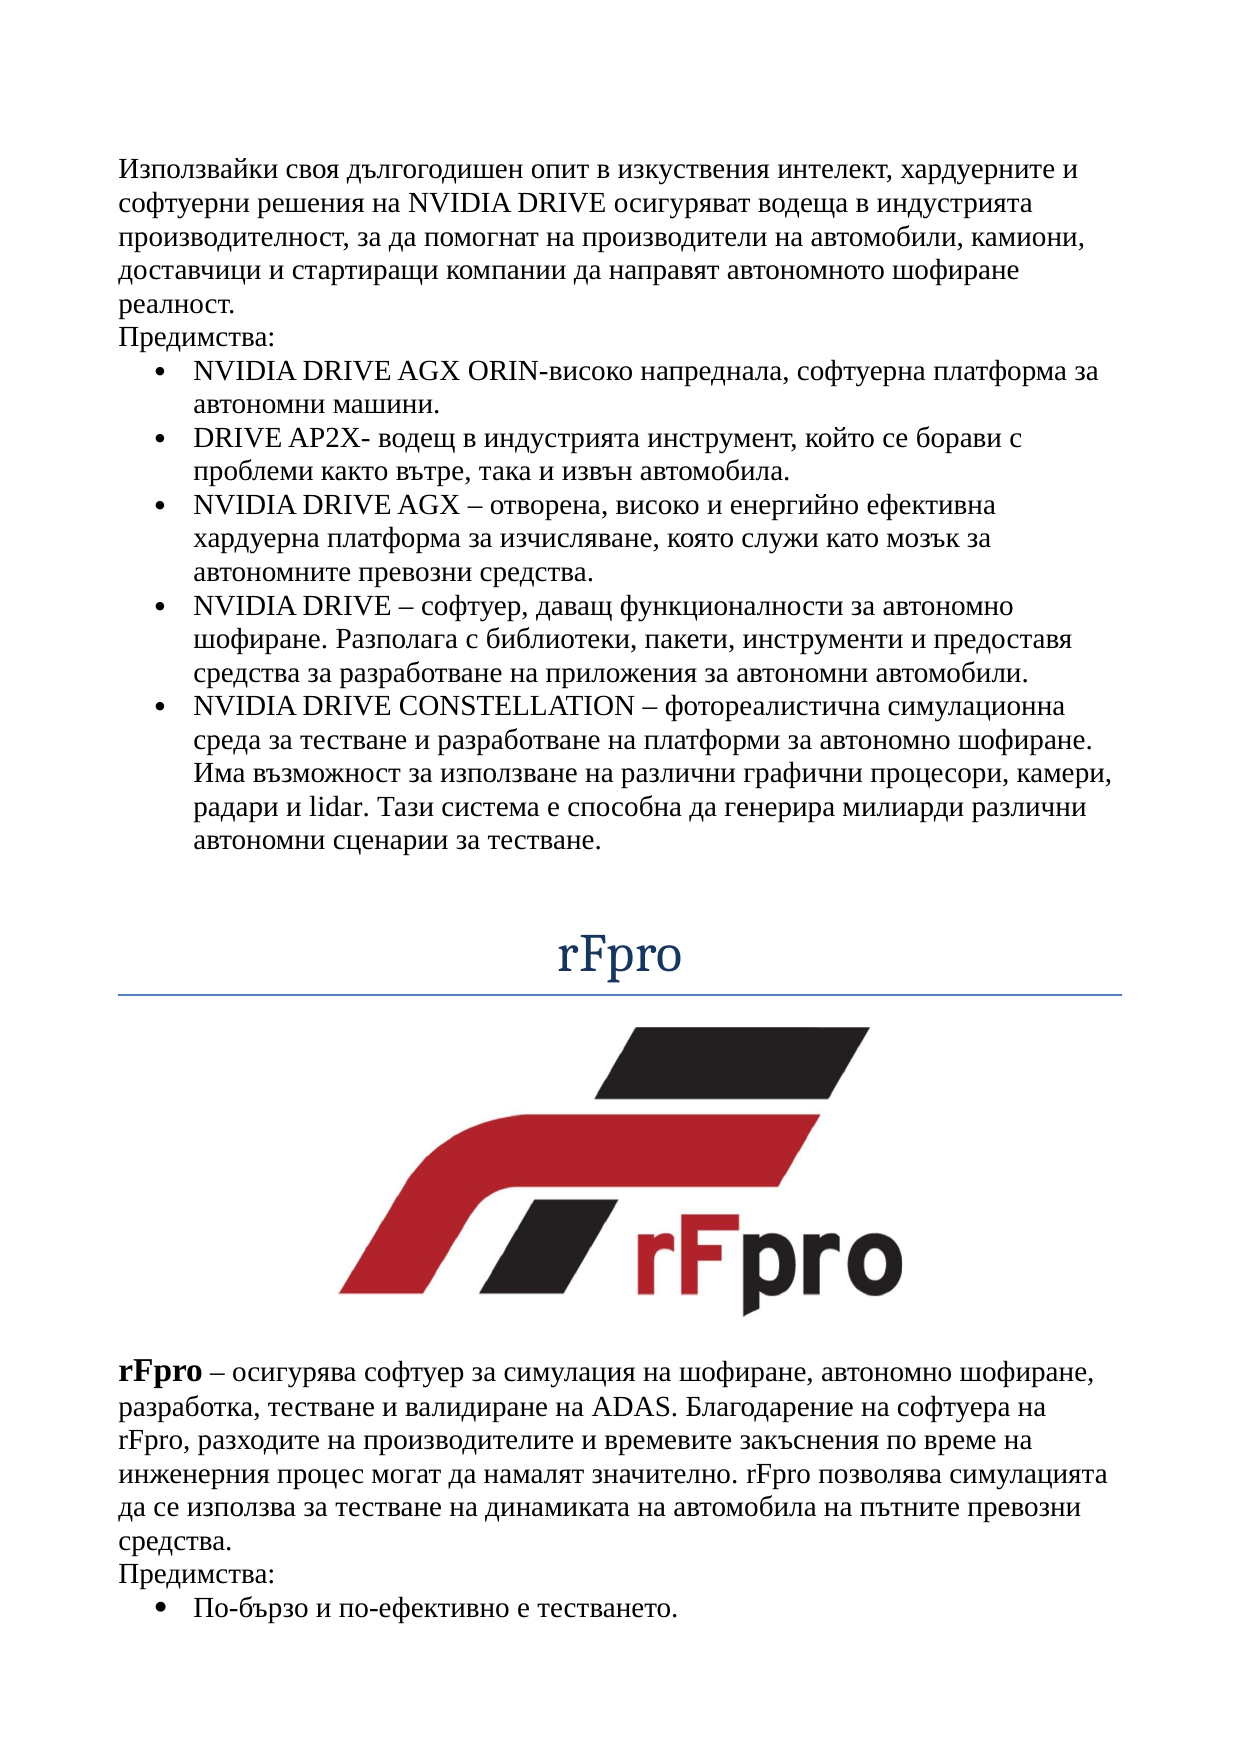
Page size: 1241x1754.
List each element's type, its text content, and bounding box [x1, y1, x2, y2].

list По-бързо и по-ефективно е тестването. [156, 1590, 1122, 1624]
text rFpro – осигурява софтуер за симулация на шофиране, автономно шофиране, разработка, тестване и валидиране на ADAS. Благодарение на софтуера на rFpro, разходите на производителите и времевите закъснения по време на инженерния процес могат да намалят значително. rFpro позволява симулацията да се използва за тестване на динамиката на автомобила на пътните превозни средства. [118, 1351, 1122, 1557]
text Предимства: [118, 1557, 1122, 1590]
text rFpro [118, 923, 1122, 994]
list NVIDIA DRIVE AGX ORIN-високо напреднала, софтуерна платформа за автономни машини. [156, 353, 1122, 420]
list NVIDIA DRIVE AGX – отворена, високо и енергийно ефективна хардуерна платформа за изчисляване, която служи като мозък за автономните превозни средства. [156, 487, 1122, 588]
text Предимства: [118, 319, 1122, 353]
list NVIDIA DRIVE CONSTELLATION – фотореалистична симулационна среда за тестване и разработване на платформи за автономно шофиране. Има възможност за използване на различни графични процесори, камери, радари и lidar. Тази система е способна да генерира милиарди различни автономни сценарии за тестване. [156, 688, 1122, 856]
text Използвайки своя дългогодишен опит в изкуствения интелект, хардуерните и софтуерни решения на NVIDIA DRIVE осигуряват водеща в индустрията производителност, за да помогнат на производители на автомобили, камиони, доставчици и стартиращи компании да направят автономното шофиране реалност. [118, 152, 1122, 319]
list NVIDIA DRIVE – софтуер, даващ функционалности за автономно шофиране. Разполага с библиотеки, пакети, инструменти и предоставя средства за разработване на приложения за автономни автомобили. [156, 588, 1122, 688]
list DRIVE AP2X- водещ в индустрията инструмент, който се борави с проблеми както вътре, така и извън автомобила. [156, 420, 1122, 487]
